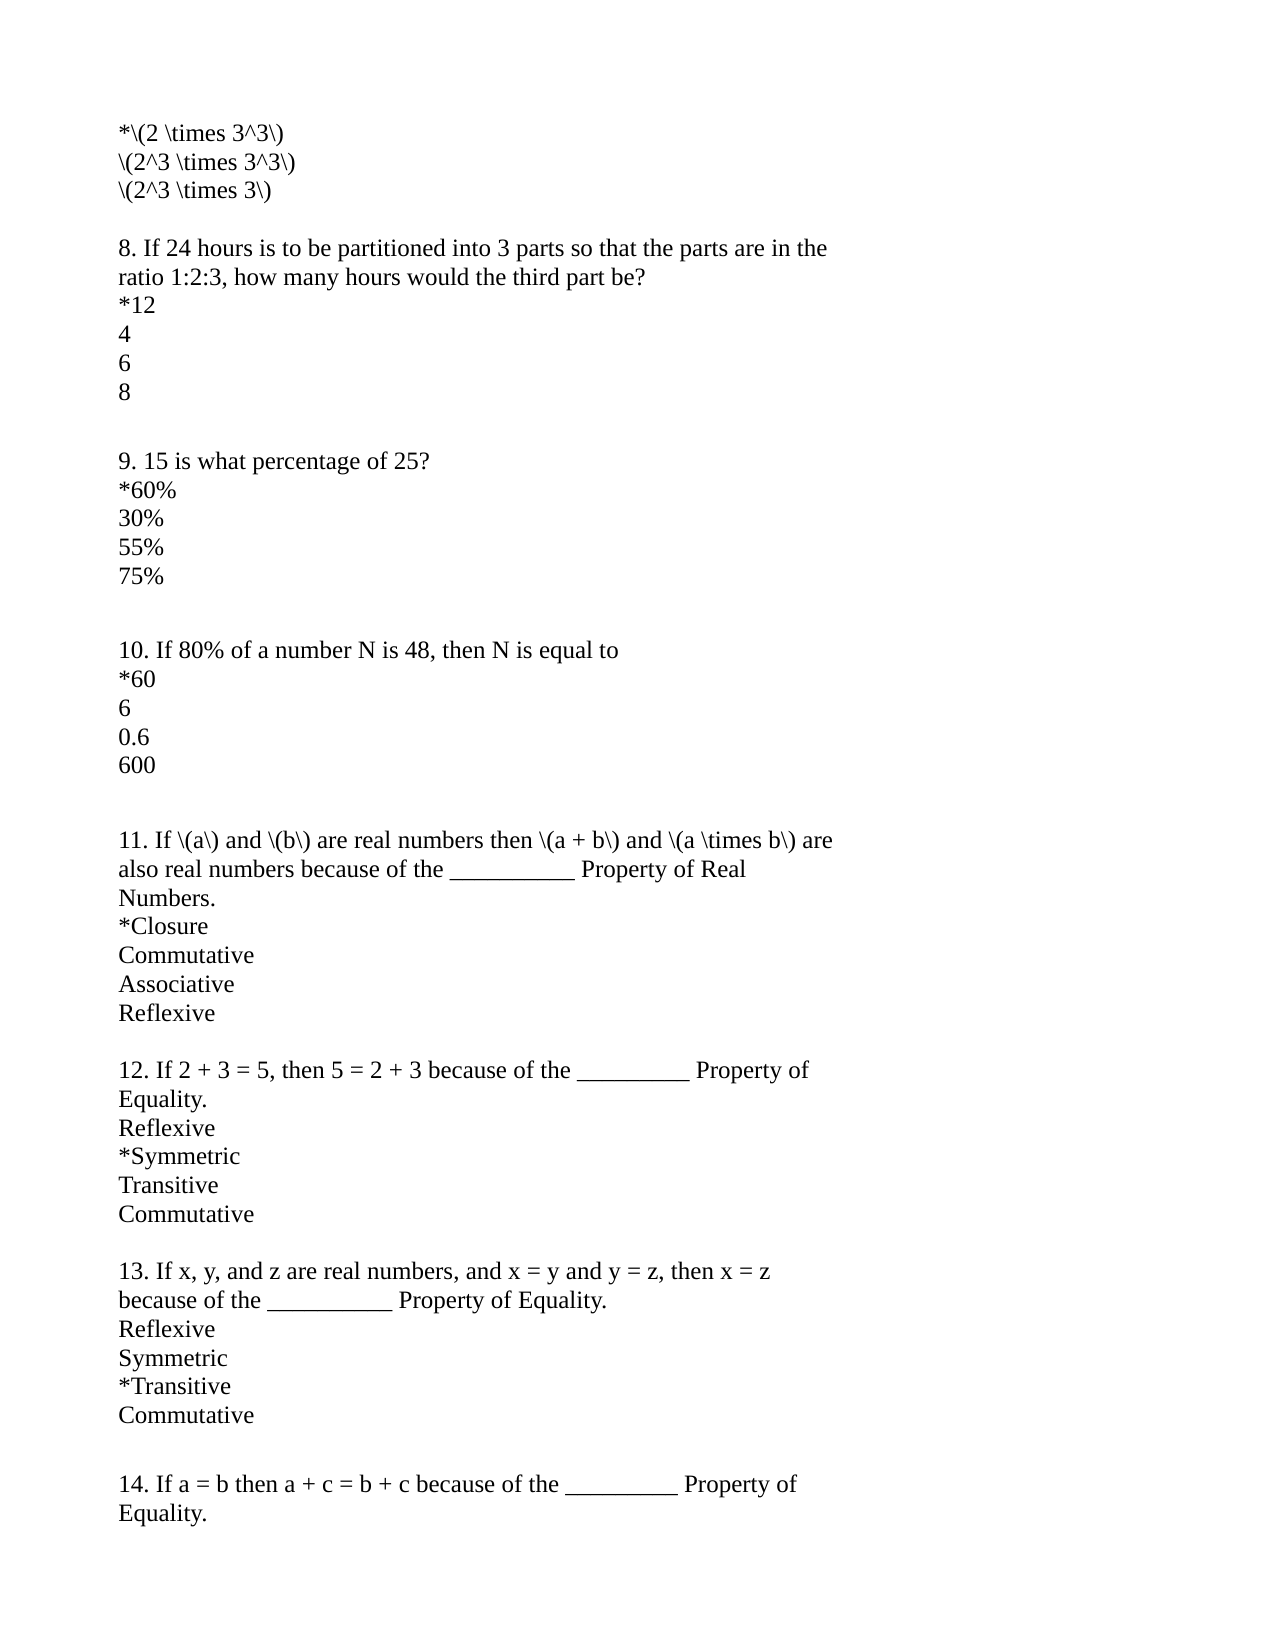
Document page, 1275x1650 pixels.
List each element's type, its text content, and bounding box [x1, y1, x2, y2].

table_cell 13. If x, y, and z are real numbers, and x = y and y = z, then x = z because of the __________ Property of Equality. Reflexive Symmetric *Transitive Commutative [115, 1256, 841, 1469]
table_cell 8. If 24 hours is to be partitioned into 3 parts so that the parts are in the ratio 1:2:3, how many hours would the third part be? *12 4 6 8 [115, 233, 841, 446]
table_cell 9. 15 is what percentage of 25? *60% 30% 55% 75% [115, 446, 841, 636]
table_cell 10. If 80% of a number N is 48, then N is equal to *60 6 0.6 600 [115, 636, 841, 825]
table_cell 14. If a = b then a + c = b + c because of the _________ Property of Equality. [115, 1469, 841, 1532]
table_cell *\(2 \times 3^3\) \(2^3 \times 3^3\) \(2^3 \times 3\) [115, 118, 841, 233]
table_cell 12. If 2 + 3 = 5, then 5 = 2 + 3 because of the _________ Property of Equality. Reflexive *Symmetric Transitive Commutative [115, 1055, 841, 1256]
table_cell 11. If \(a\) and \(b\) are real numbers then \(a + b\) and \(a \times b\) are also real numbers because of the __________ Property of Real Numbers. *Closure Commutative Associative Reflexive [115, 825, 841, 1055]
